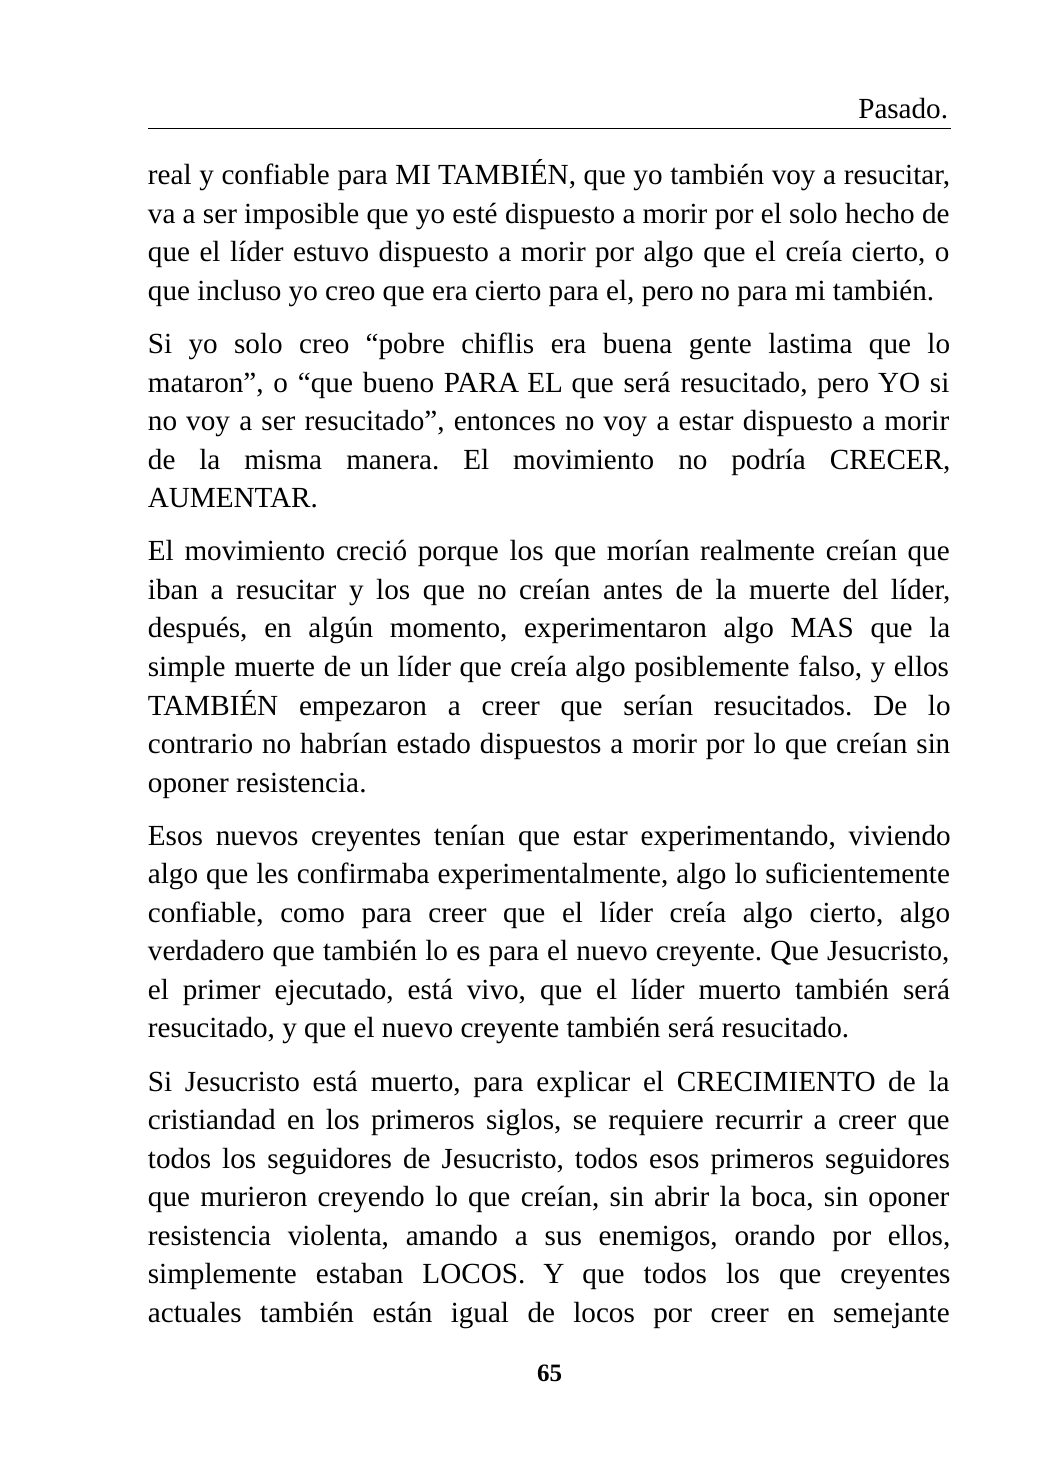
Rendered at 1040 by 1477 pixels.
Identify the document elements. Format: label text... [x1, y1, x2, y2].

text El movimiento creció porque los que morían realmente creían que iban a resucitar y los que no creían antes de la muerte del líder, después, en algún momento, experimentaron algo MAS que la simple muerte de un líder que creía algo posiblemente falso, y ellos TAMBIÉN empezaron a creer que serían resucitados. De lo contrario no habrían estado dispuestos a morir por lo que creían sin oponer resistencia. [148, 533, 951, 798]
text Esos nuevos creyentes tenían que estar experimentando, viviendo algo que les confirmaba experimentalmente, algo lo suficientemente confiable, como para creer que el líder creía algo cierto, algo verdadero que también lo es para el nuevo creyente. Que Jesucristo, el primer ejecutado, está vivo, que el líder muerto también será resucitado, y que el nuevo creyente también será resucitado. [148, 818, 951, 1044]
text Si yo solo creo “pobre chiflis era buena gente lastima que lo mataron”, o “que bueno PARA EL que será resucitado, pero YO si no voy a ser resucitado”, entonces no voy a estar dispuesto a morir de la misma manera. El movimiento no podría CRECER, AUMENTAR. [148, 326, 951, 514]
text real y confiable para MI TAMBIÉN, que yo también voy a resucitar, va a ser imposible que yo esté dispuesto a morir por el solo hecho de que el líder estuvo dispuesto a morir por algo que el creía cierto, o que incluso yo creo que era cierto para el, pero no para mi también. [148, 157, 951, 307]
text Si Jesucristo está muerto, para explicar el CRECIMIENTO de la cristiandad en los primeros siglos, se requiere recurrir a creer que todos los seguidores de Jesucristo, todos esos primeros seguidores que murieron creyendo lo que creían, sin abrir la boca, sin oponer resistencia violenta, amando a sus enemigos, orando por ellos, simplemente estaban LOCOS. Y que todos los que creyentes actuales también están igual de locos por creer en semejante [148, 1064, 951, 1328]
